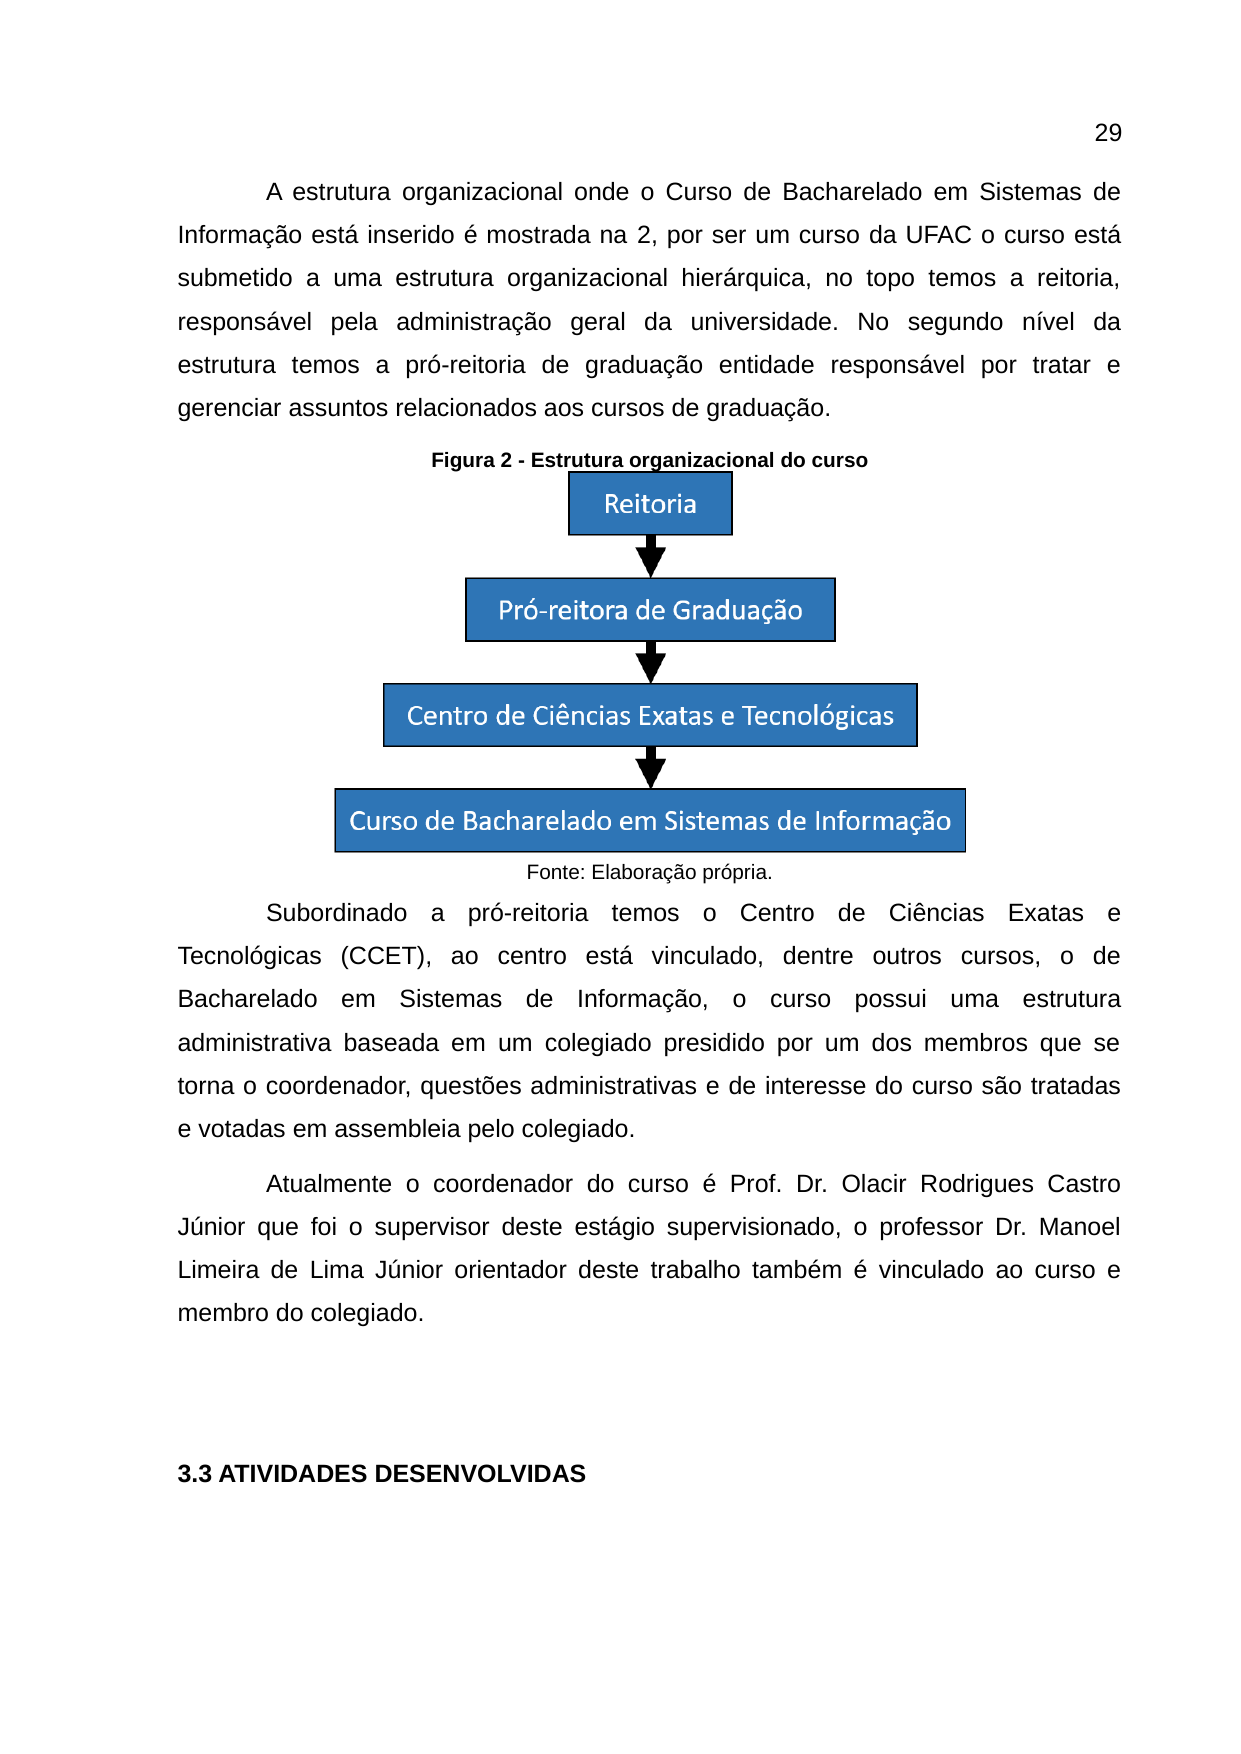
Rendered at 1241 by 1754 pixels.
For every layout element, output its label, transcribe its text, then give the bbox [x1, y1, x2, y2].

text 3.3 Atividades desenvolvidas [177, 1459, 1122, 1488]
text Fonte: Elaboração própria. [331, 856, 968, 884]
text Figura 2 - Estrutura organizacional do curso [331, 448, 968, 471]
picture [331, 471, 968, 856]
text Atualmente o coordenador do curso é Prof. Dr. Olacir Rodrigues Castro Júnior que foi o supervisor deste estágio supervisionado, o professor Dr. Manoel Limeira de Lima Júnior orientador deste trabalho também é vinculado ao curso e membro do colegiado. [177, 1169, 1122, 1327]
text Subordinado a pró-reitoria temos o Centro de Ciências Exatas e Tecnológicas (CCET), ao centro está vinculado, dentre outros cursos, o de Bacharelado em Sistemas de Informação, o curso possui uma estrutura administrativa baseada em um colegiado presidido por um dos membros que se torna o coordenador, questões administrativas e de interesse do curso são tratadas e votadas em assembleia pelo colegiado. [177, 448, 1122, 1143]
text A estrutura organizacional onde o Curso de Bacharelado em Sistemas de Informação está inserido é mostrada na Figura 2, por ser um curso da UFAC o curso está submetido a uma estrutura organizacional hierárquica, no topo temos a reitoria, responsável pela administração geral da universidade. No segundo nível da estrutura temos a pró-reitoria de graduação entidade responsável por tratar e gerenciar assuntos relacionados aos cursos de graduação. [177, 177, 1122, 421]
